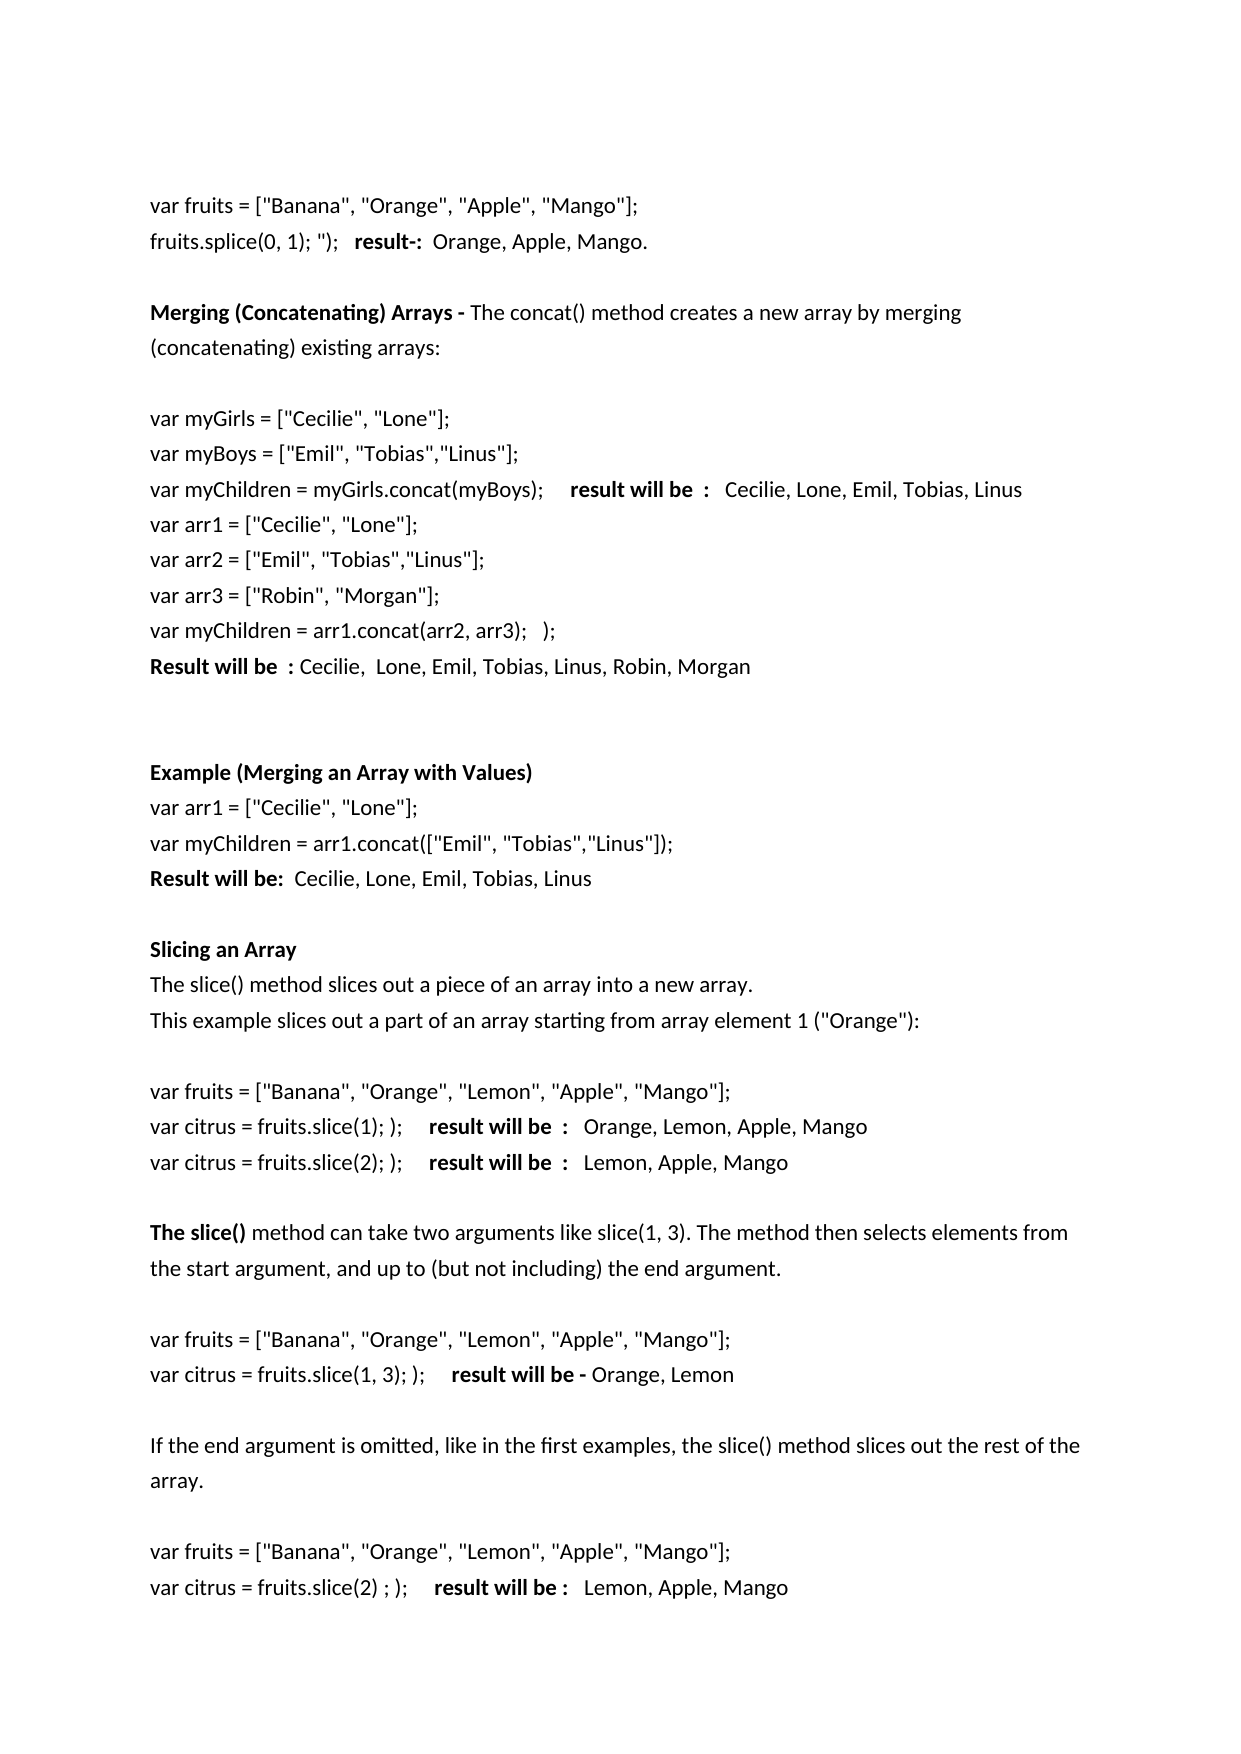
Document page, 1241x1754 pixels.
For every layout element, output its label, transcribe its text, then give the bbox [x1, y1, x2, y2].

text var myChildren = arr1.concat(arr2, arr3); ); [150, 610, 1090, 646]
text var fruits = ["Banana", "Orange", "Apple", "Mango"]; [150, 185, 1090, 221]
text The slice() method slices out a piece of an array into a new array. [150, 964, 1090, 1000]
text Result will be: Cecilie, Lone, Emil, Tobias, Linus [150, 858, 1090, 894]
text var myGirls = ["Cecilie", "Lone"]; [150, 398, 1090, 433]
text var arr1 = ["Cecilie", "Lone"]; [150, 787, 1090, 823]
text The slice() method can take two arguments like slice(1, 3). The method then selects elements from the start argument, and up to (but not including) the end argument. [150, 1212, 1090, 1283]
text var myBoys = ["Emil", "Tobias","Linus"]; [150, 433, 1090, 469]
text var citrus = fruits.slice(2) ; ); result will be : Lemon, Apple, Mango [150, 1567, 1090, 1602]
text var arr2 = ["Emil", "Tobias","Linus"]; [150, 539, 1090, 575]
text var fruits = ["Banana", "Orange", "Lemon", "Apple", "Mango"]; [150, 1071, 1090, 1106]
text var arr3 = ["Robin", "Morgan"]; [150, 575, 1090, 610]
text If the end argument is omitted, like in the first examples, the slice() method slices out the rest of the array. [150, 1425, 1090, 1496]
text This example slices out a part of an array starting from array element 1 ("Orange"): [150, 1000, 1090, 1035]
text var arr1 = ["Cecilie", "Lone"]; [150, 504, 1090, 539]
text Result will be : Cecilie, Lone, Emil, Tobias, Linus, Robin, Morgan [150, 646, 1090, 681]
text var citrus = fruits.slice(1); ); result will be : Orange, Lemon, Apple, Mango [150, 1106, 1090, 1142]
text Example (Merging an Array with Values) [150, 752, 1090, 787]
text var myChildren = myGirls.concat(myBoys); result will be : Cecilie, Lone, Emil, Tobias, Linus [150, 469, 1090, 504]
text fruits.splice(0, 1); "); result-: Orange, Apple, Mango. [150, 221, 1090, 256]
text var citrus = fruits.slice(1, 3); ); result will be - Orange, Lemon [150, 1354, 1090, 1389]
text var myChildren = arr1.concat(["Emil", "Tobias","Linus"]); [150, 823, 1090, 858]
text Slicing an Array [150, 929, 1090, 964]
text var fruits = ["Banana", "Orange", "Lemon", "Apple", "Mango"]; [150, 1531, 1090, 1567]
text Merging (Concatenating) Arrays - The concat() method creates a new array by merging (concatenating) existing arrays: [150, 292, 1090, 362]
text var fruits = ["Banana", "Orange", "Lemon", "Apple", "Mango"]; [150, 1319, 1090, 1354]
text var citrus = fruits.slice(2); ); result will be : Lemon, Apple, Mango [150, 1142, 1090, 1177]
